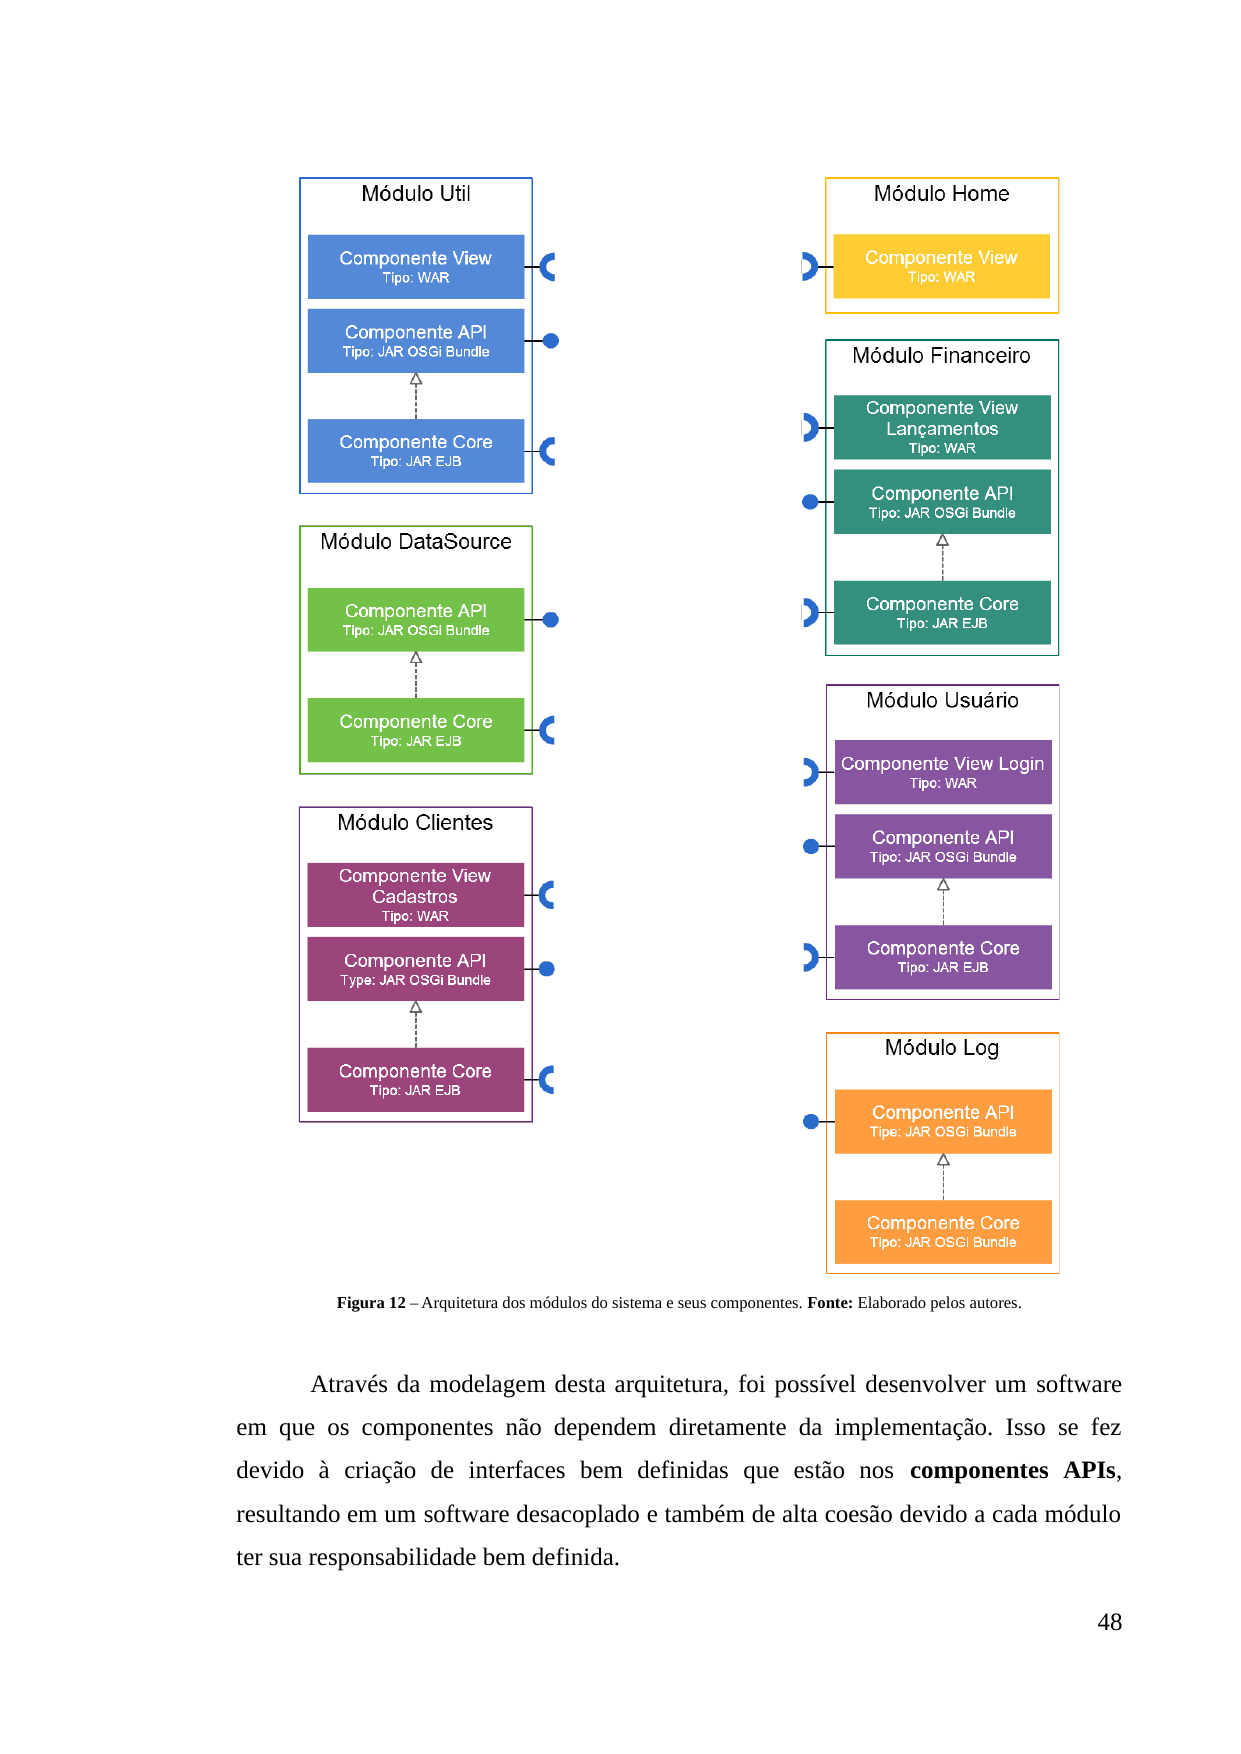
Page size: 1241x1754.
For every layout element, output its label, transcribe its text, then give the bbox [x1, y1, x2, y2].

text Através da modelagem desta arquitetura, foi possível desenvolver um software em que os componentes não dependem diretamente da implementação. Isso se fez devido à criação de interfaces bem definidas que estão nos componentes APIs, resultando em um software desacoplado e também de alta coesão devido a cada módulo ter sua responsabilidade bem definida. [236, 1369, 1122, 1571]
picture [298, 177, 1060, 1274]
text Figura 12 – Arquitetura dos módulos do sistema e seus componentes. Fonte: Elaborado pelos autores. [206, 1293, 1153, 1312]
